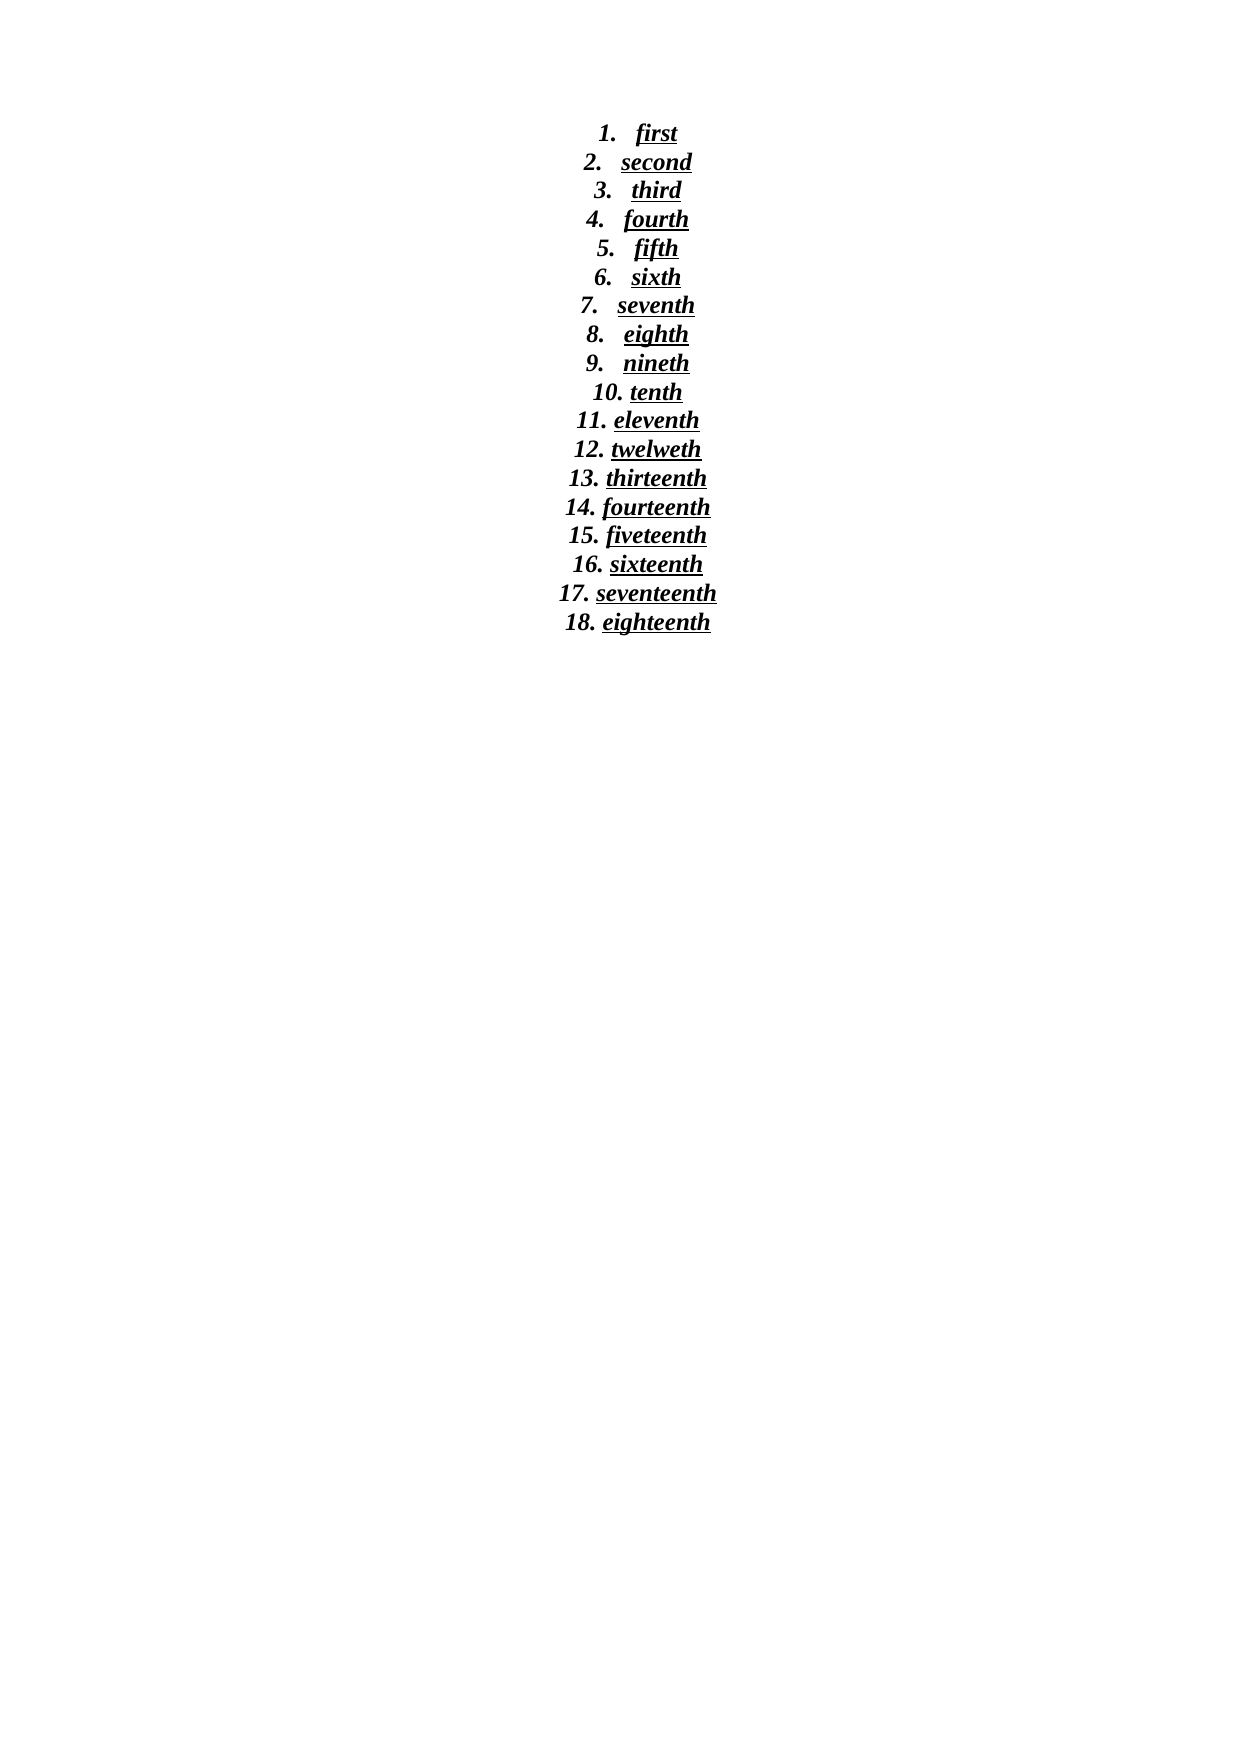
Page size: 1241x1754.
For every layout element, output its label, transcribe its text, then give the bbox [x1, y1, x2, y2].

list sixth [156, 262, 1122, 291]
list seventeenth [156, 578, 1122, 607]
list thirteenth [156, 463, 1122, 492]
list second [156, 147, 1122, 176]
list twelweth [156, 434, 1122, 463]
list fifth [156, 233, 1122, 262]
list nineth [156, 348, 1122, 377]
list sixteenth [156, 549, 1122, 578]
list third [156, 176, 1122, 204]
list fourteenth [156, 492, 1122, 521]
list eleventh [156, 406, 1122, 434]
list eighth [156, 319, 1122, 348]
list eighteenth [156, 607, 1122, 636]
list fiveteenth [156, 521, 1122, 549]
list fourth [156, 204, 1122, 233]
list seventh [156, 291, 1122, 319]
list tenth [156, 377, 1122, 406]
list first [156, 118, 1122, 147]
